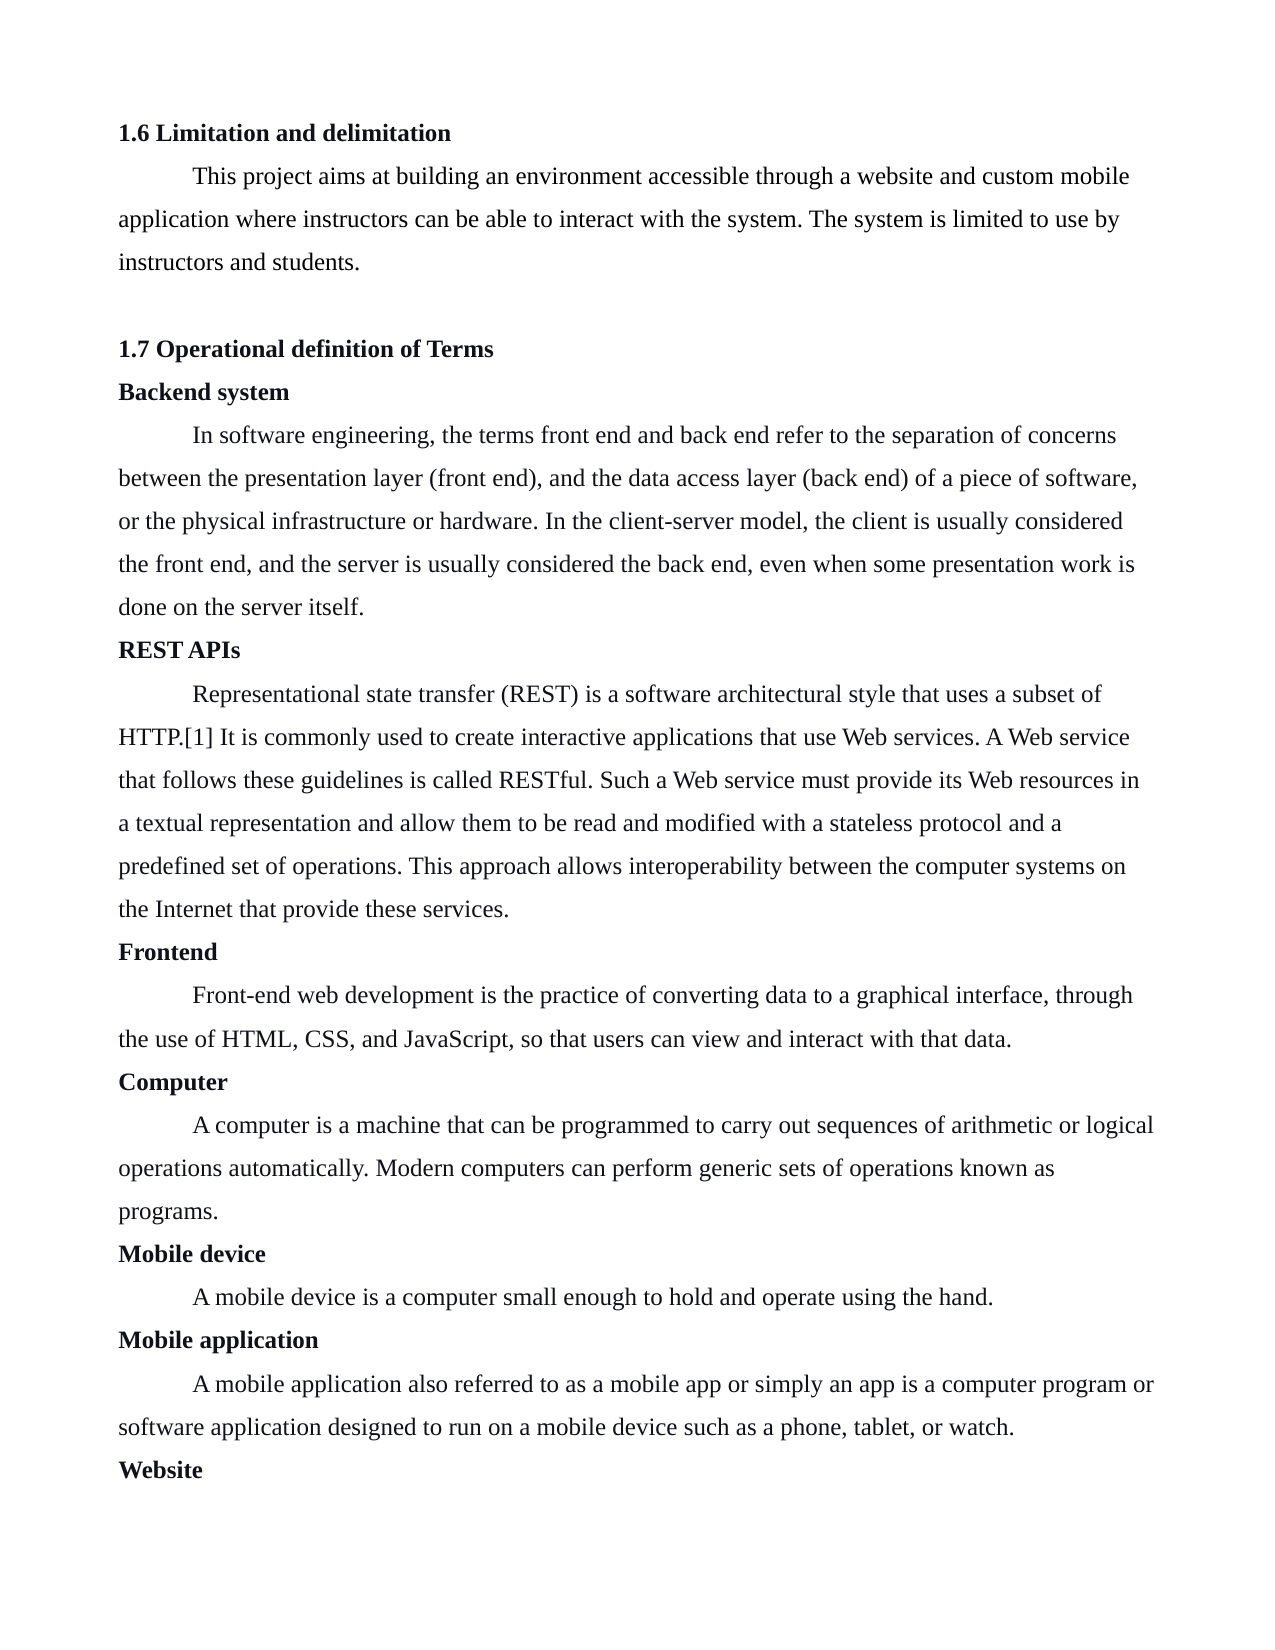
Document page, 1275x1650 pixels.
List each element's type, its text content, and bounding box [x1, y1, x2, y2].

text A mobile device is a computer small enough to hold and operate using the hand. [118, 1282, 1157, 1311]
text 1.6 Limitation and delimitation [118, 118, 1157, 147]
text A mobile application also referred to as a mobile app or simply an app is a computer program or software application designed to run on a mobile device such as a phone, tablet, or watch. [118, 1369, 1157, 1441]
text Mobile device [118, 1239, 1157, 1268]
text Computer [118, 1067, 1157, 1096]
text Front-end web development is the practice of converting data to a graphical interface, through the use of HTML, CSS, and JavaScript, so that users can view and interact with that data. [118, 981, 1157, 1052]
text Frontend [118, 937, 1157, 966]
text Representational state transfer (REST) is a software architectural style that uses a subset of HTTP.[1] It is commonly used to create interactive applications that use Web services. A Web service that follows these guidelines is called RESTful. Such a Web service must provide its Web resources in a textual representation and allow them to be read and modified with a stateless protocol and a predefined set of operations. This approach allows interoperability between the computer systems on the Internet that provide these services. [118, 679, 1157, 923]
text 1.7 Operational definition of Terms [118, 334, 1157, 362]
text Backend system [118, 377, 1157, 406]
text A computer is a machine that can be programmed to carry out sequences of arithmetic or logical operations automatically. Modern computers can perform generic sets of operations known as programs. [118, 1110, 1157, 1225]
text Mobile application [118, 1326, 1157, 1354]
text REST APIs [118, 636, 1157, 664]
text This project aims at building an environment accessible through a website and custom mobile application where instructors can be able to interact with the system. The system is limited to use by instructors and students. [118, 161, 1157, 276]
text In software engineering, the terms front end and back end refer to the separation of concerns between the presentation layer (front end), and the data access layer (back end) of a piece of software, or the physical infrastructure or hardware. In the client-server model, the client is usually considered the front end, and the server is usually considered the back end, even when some presentation work is done on the server itself. [118, 420, 1157, 621]
text Website [118, 1455, 1157, 1484]
